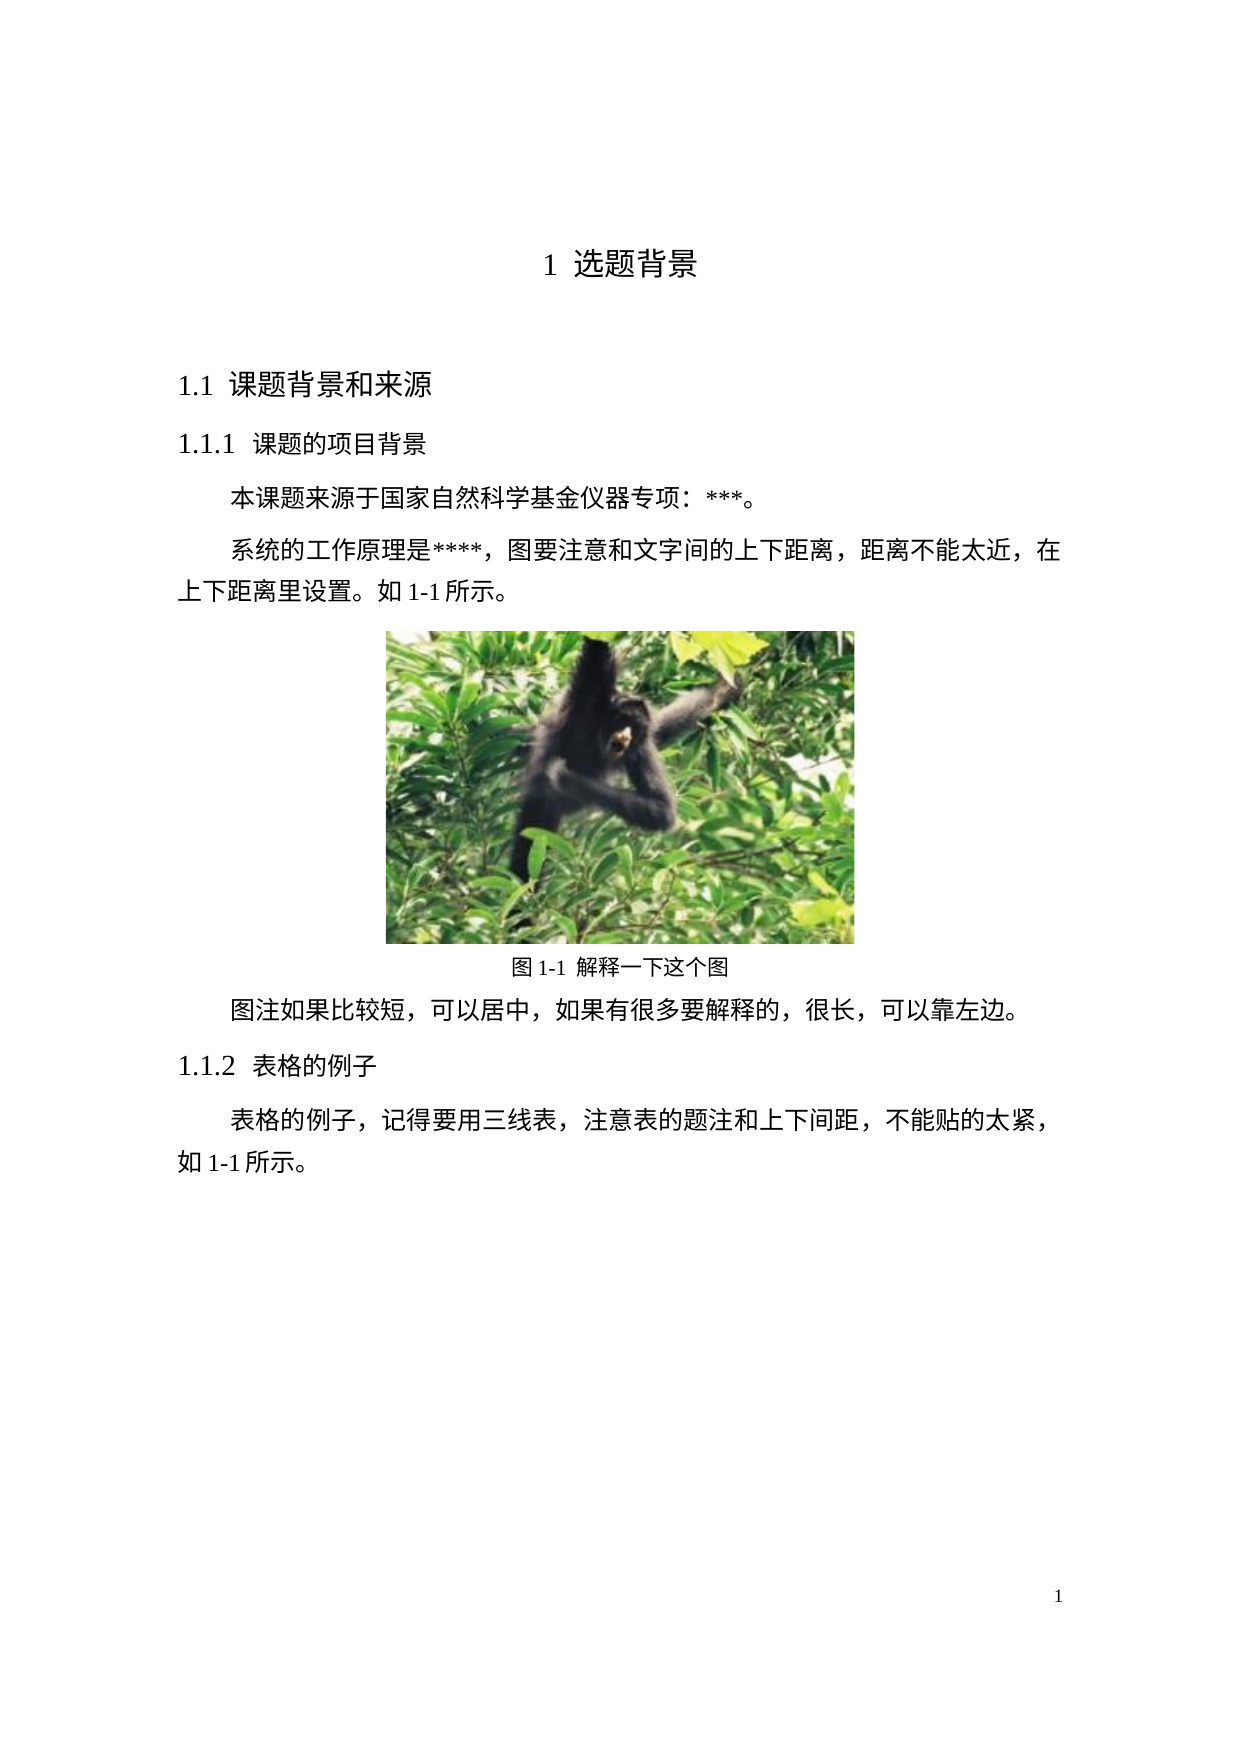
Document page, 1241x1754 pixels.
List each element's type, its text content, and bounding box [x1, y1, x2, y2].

text 本课题来源于国家自然科学基金仪器专项：***。 [177, 474, 1063, 516]
text 图注如果比较短，可以居中，如果有很多要解释的，很长，可以靠左边。 [175, 981, 1065, 1028]
text 系统的工作原理是****，图要注意和文字间的上下距离，距离不能太近，在上下距离里设置。如图1-1所示。 [177, 526, 1063, 609]
subtitle 课题的项目背景 [177, 421, 1063, 462]
subtitle 课题背景和来源 [177, 362, 1063, 403]
subtitle 选题背景 [177, 239, 1063, 284]
text [175, 618, 1065, 634]
picture [385, 631, 855, 944]
text 图1-1 解释一下这个图 [175, 634, 1065, 981]
subtitle 表格的例子 [177, 1042, 1063, 1084]
text 表格的例子，记得要用三线表，注意表的题注和上下间距，不能贴的太紧，如表1-1所示。 [177, 1096, 1063, 1179]
